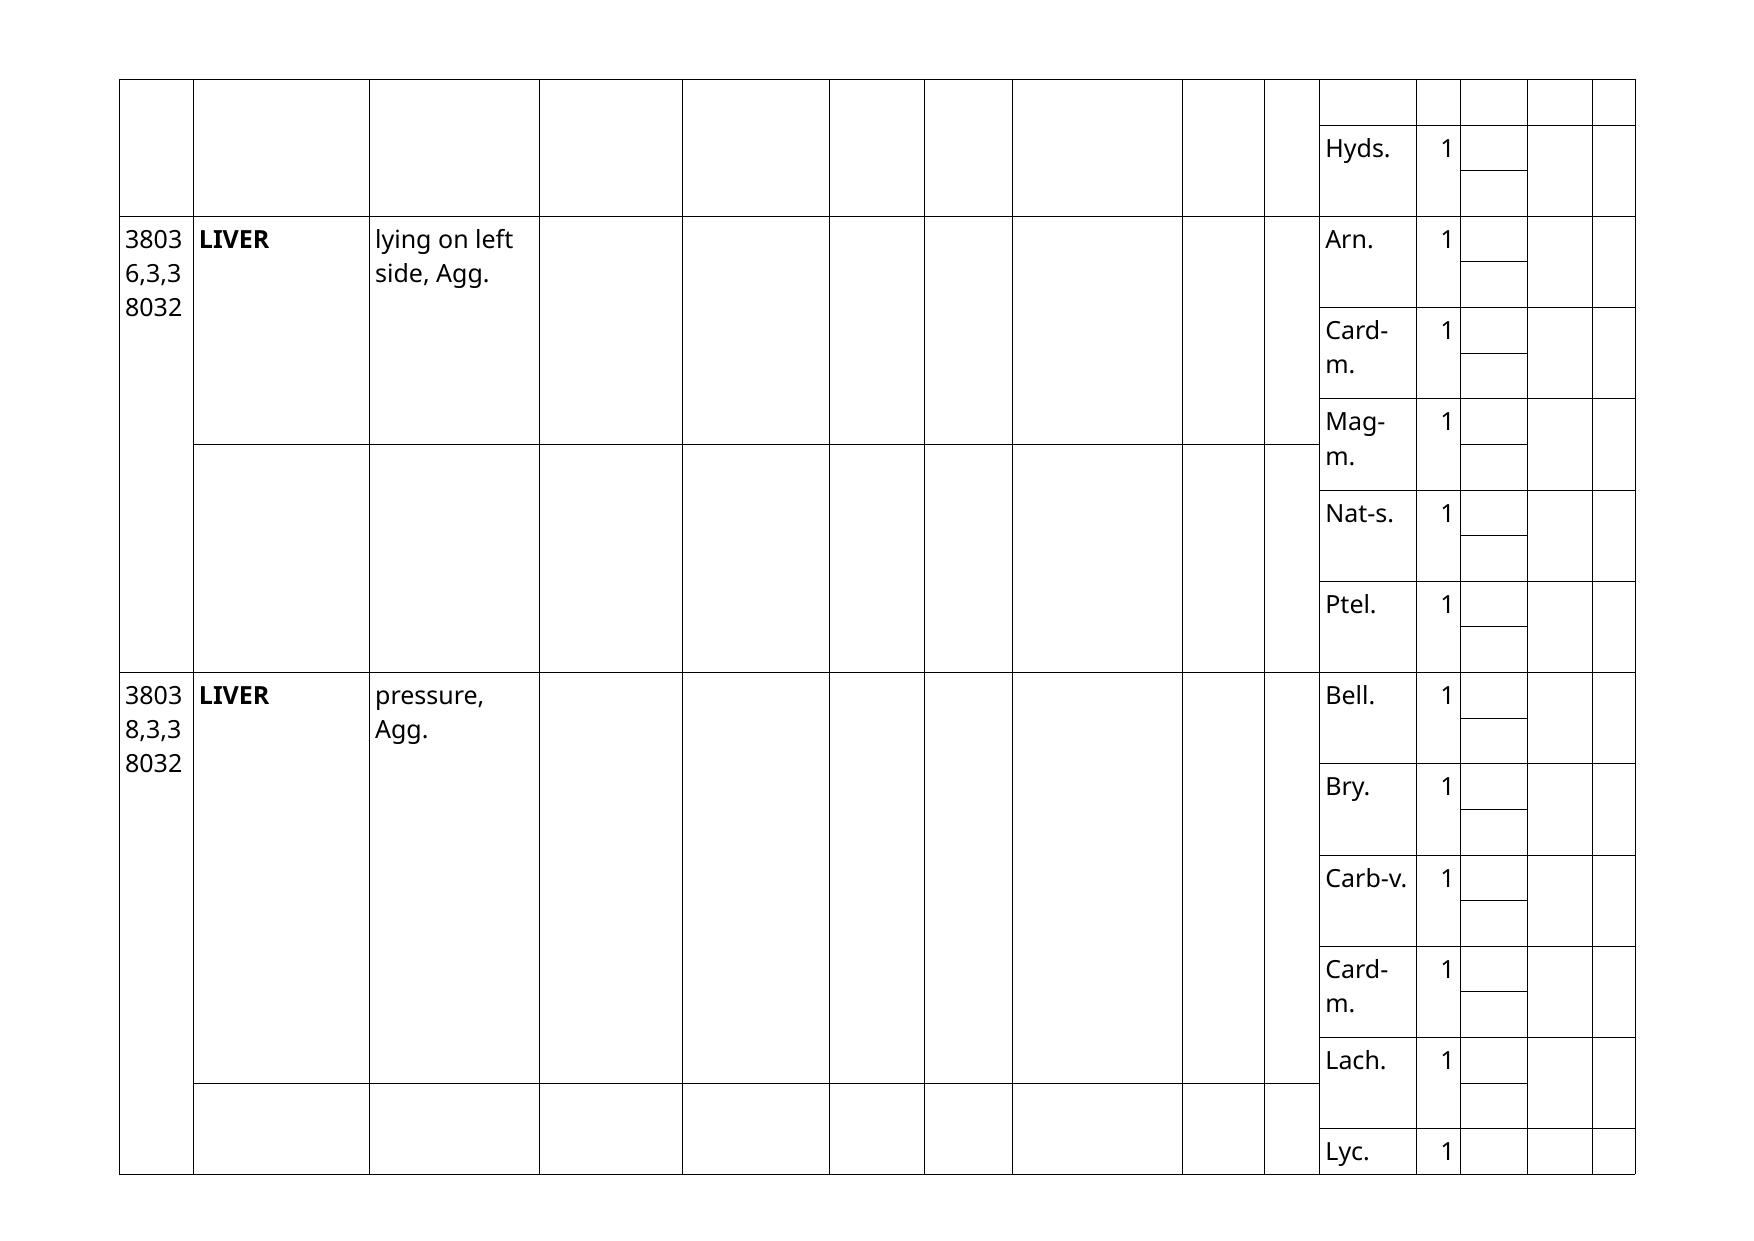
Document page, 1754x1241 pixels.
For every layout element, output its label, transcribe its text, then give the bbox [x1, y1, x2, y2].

table_cell [1461, 262, 1527, 307]
table_cell [1265, 80, 1319, 216]
table_cell [1183, 445, 1264, 672]
table_cell [1593, 764, 1635, 854]
table_cell [925, 217, 1012, 444]
table_cell [1183, 673, 1264, 1083]
table_cell [540, 445, 682, 672]
table_cell [194, 80, 369, 216]
table_cell [370, 445, 539, 672]
table_cell [194, 1084, 369, 1174]
table_cell 1 [1417, 582, 1460, 672]
table_cell [1013, 1084, 1182, 1174]
table_cell [1461, 1129, 1527, 1174]
table_cell pressure, Agg. [370, 673, 539, 1083]
table_cell [1461, 491, 1527, 535]
table_cell [1528, 126, 1592, 216]
table_cell [925, 80, 1012, 216]
table_cell [1593, 856, 1635, 946]
table_cell [1528, 582, 1592, 672]
table_cell [540, 1084, 682, 1174]
table_cell [1593, 673, 1635, 763]
table_cell [925, 445, 1012, 672]
table_cell [1528, 1129, 1592, 1174]
table_cell [1461, 536, 1527, 581]
table_cell [683, 1084, 829, 1174]
table_cell Lyc. [1320, 1129, 1416, 1174]
table_cell [1265, 445, 1319, 672]
table_cell Bell. [1320, 673, 1416, 763]
table_cell 1 [1417, 764, 1460, 854]
table_cell [830, 1084, 924, 1174]
table_cell [1183, 80, 1264, 216]
table_cell 1 [1417, 399, 1460, 489]
table_cell [1183, 217, 1264, 444]
table_cell [1461, 582, 1527, 626]
table_cell [1461, 354, 1527, 398]
table_cell 1 [1417, 491, 1460, 581]
table_cell [1461, 856, 1527, 900]
table_cell 38038,3,38032 [120, 673, 193, 1174]
table_cell [540, 673, 682, 1083]
table_cell [540, 217, 682, 444]
table_cell [370, 80, 539, 216]
table_cell 1 [1417, 673, 1460, 763]
table_cell [1461, 947, 1527, 991]
table_cell [1461, 1038, 1527, 1083]
table_cell [1461, 126, 1527, 170]
table_cell lying on left side, Agg. [370, 217, 539, 444]
table_cell 1 [1417, 947, 1460, 1037]
table_cell Card-m. [1320, 947, 1416, 1037]
table_cell [1417, 80, 1460, 124]
table_cell [1528, 399, 1592, 489]
table_cell [1461, 627, 1527, 672]
table_cell [1265, 217, 1319, 444]
table_cell Ptel. [1320, 582, 1416, 672]
table_cell [1183, 1084, 1264, 1174]
table_cell 1 [1417, 856, 1460, 946]
table_cell [540, 80, 682, 216]
table_cell Mag-m. [1320, 399, 1416, 489]
table_cell [1013, 217, 1182, 444]
table_cell [194, 445, 369, 672]
table_cell [1461, 171, 1527, 216]
table_cell [1461, 810, 1527, 854]
table_cell [1461, 992, 1527, 1037]
table_cell Carb-v. [1320, 856, 1416, 946]
table_cell 1 [1417, 126, 1460, 216]
table_cell [1528, 491, 1592, 581]
table_cell liver [194, 673, 369, 1083]
table_cell [1461, 399, 1527, 444]
table_cell [1593, 80, 1635, 124]
table_cell [925, 1084, 1012, 1174]
table_cell [1013, 80, 1182, 216]
table_cell [1528, 217, 1592, 307]
table_cell [1593, 399, 1635, 489]
table_cell 38036,3,38032 [120, 217, 193, 672]
table_cell [925, 673, 1012, 1083]
table_cell [1461, 308, 1527, 353]
table_cell [1528, 80, 1592, 124]
table_cell [1528, 673, 1592, 763]
table_cell [1013, 673, 1182, 1083]
table_cell [1528, 764, 1592, 854]
table_cell [830, 445, 924, 672]
table_cell [830, 80, 924, 216]
table_cell [1461, 673, 1527, 718]
table_cell [1461, 217, 1527, 261]
table_cell 1 [1417, 308, 1460, 398]
table_cell [683, 445, 829, 672]
table_cell [1461, 445, 1527, 489]
table_cell [370, 1084, 539, 1174]
table_cell [1461, 1084, 1527, 1128]
table_cell [1593, 308, 1635, 398]
table_cell Nat-s. [1320, 491, 1416, 581]
table_cell [1320, 80, 1416, 124]
table_cell [1265, 1084, 1319, 1174]
table_cell [1593, 217, 1635, 307]
table_cell [1593, 947, 1635, 1037]
table_cell [1461, 764, 1527, 809]
table_cell Hyds. [1320, 126, 1416, 216]
table_cell [1265, 673, 1319, 1083]
table_cell [1593, 126, 1635, 216]
table_cell [1461, 719, 1527, 763]
table_cell [1593, 491, 1635, 581]
table_cell liver [194, 217, 369, 444]
table_cell [1528, 1038, 1592, 1128]
table_cell Card-m. [1320, 308, 1416, 398]
table_cell [683, 217, 829, 444]
table_cell [683, 80, 829, 216]
table_cell [830, 673, 924, 1083]
table_cell Arn. [1320, 217, 1416, 307]
table_cell [1593, 1038, 1635, 1128]
table_cell [1461, 901, 1527, 946]
table_cell [1593, 1129, 1635, 1174]
table_cell [1528, 308, 1592, 398]
table_cell 1 [1417, 1038, 1460, 1128]
table_cell [1013, 445, 1182, 672]
table_cell 1 [1417, 217, 1460, 307]
table_cell [830, 217, 924, 444]
table_cell [683, 673, 829, 1083]
table_cell 1 [1417, 1129, 1460, 1174]
table_cell [1461, 80, 1527, 124]
table_cell Lach. [1320, 1038, 1416, 1128]
table_cell [1593, 582, 1635, 672]
table_cell [1528, 856, 1592, 946]
table_cell [1528, 947, 1592, 1037]
table_cell Bry. [1320, 764, 1416, 854]
table_cell [120, 80, 193, 216]
